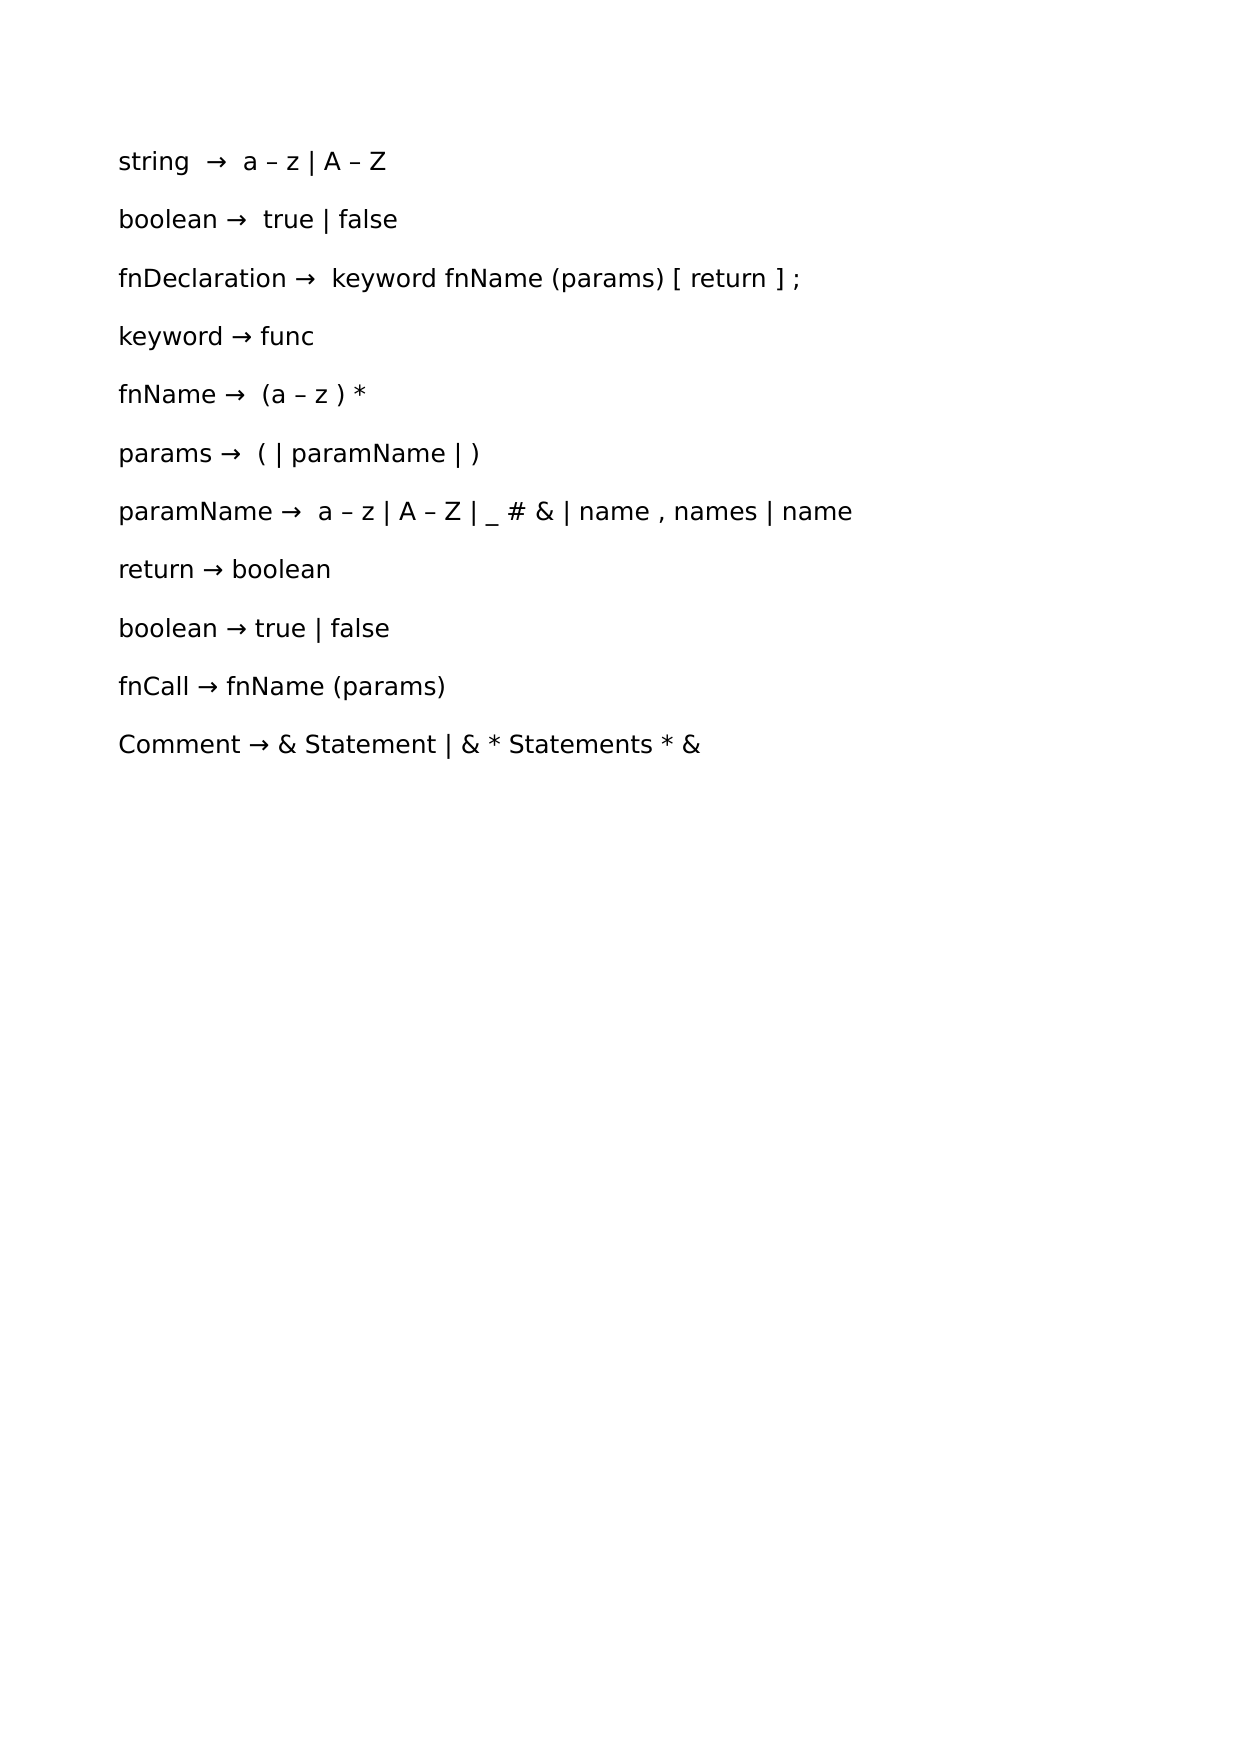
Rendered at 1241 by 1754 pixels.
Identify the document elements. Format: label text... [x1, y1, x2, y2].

text Comment → & Statement | & * Statements * & [118, 731, 1122, 760]
text boolean → true | false [118, 206, 1122, 235]
text params → ( | paramName | ) [118, 439, 1122, 468]
text fnName → (a – z ) * [118, 381, 1122, 410]
text fnCall → fnName (params) [118, 672, 1122, 701]
text string → a – z | A – Z [118, 147, 1122, 176]
text paramName → a – z | A – Z | _ # & | name , names | name [118, 497, 1122, 526]
text fnDeclaration → keyword fnName (params) [ return ] ; [118, 264, 1122, 293]
text keyword → func [118, 322, 1122, 351]
text boolean → true | false [118, 614, 1122, 643]
text return → boolean [118, 556, 1122, 585]
